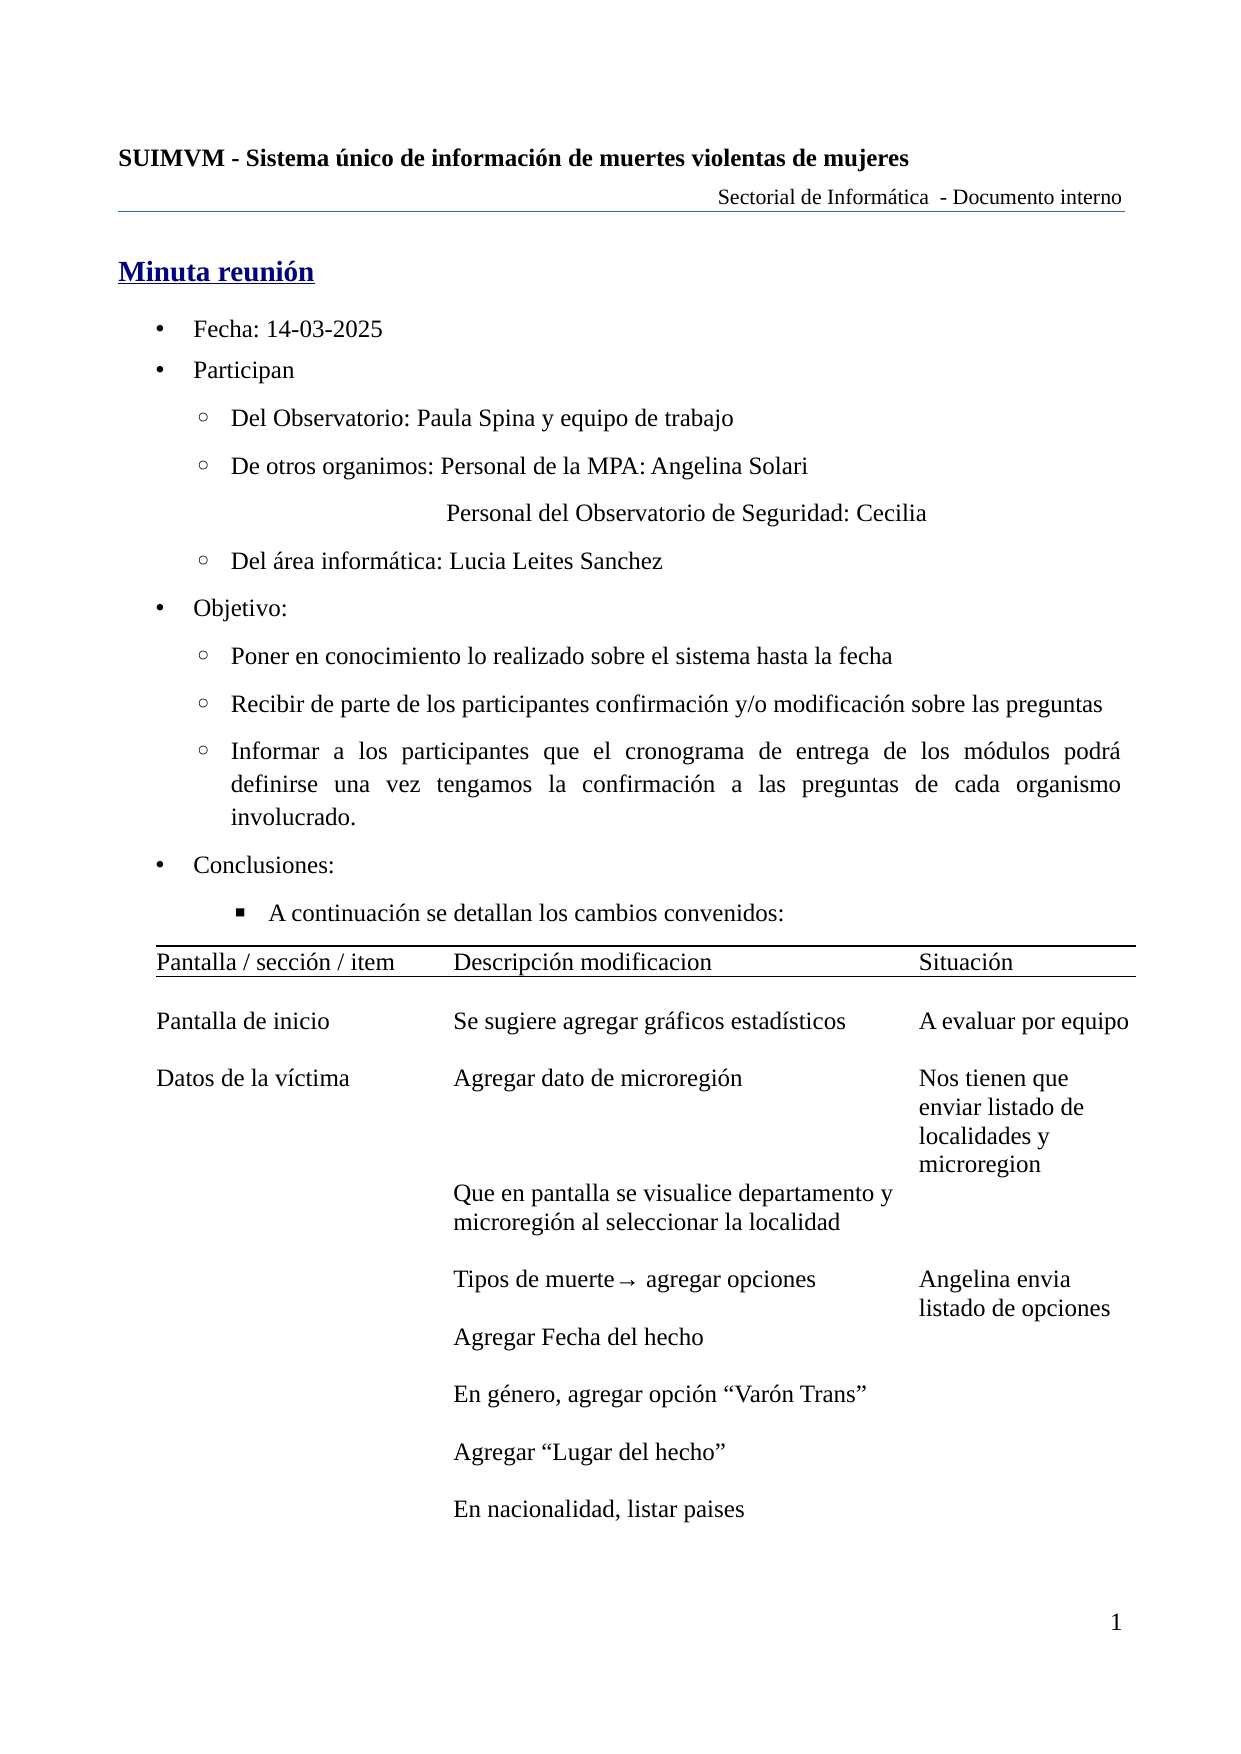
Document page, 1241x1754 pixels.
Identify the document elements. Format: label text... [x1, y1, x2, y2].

list Del área informática: Lucia Leites Sanchez [193, 546, 1122, 575]
table_cell A evaluar por equipo [919, 977, 1136, 1034]
text Personal del Observatorio de Seguridad: Cecilia [118, 498, 1122, 527]
subtitle Fecha: 14-03-2025 [156, 314, 1122, 343]
table_cell [453, 1523, 919, 1552]
table_cell En género, agregar opción “Varón Trans” [453, 1351, 919, 1408]
table_cell Nos tienen que enviar listado de localidades y microregion [919, 1035, 1136, 1178]
table_cell Que en pantalla se visualice departamento y microregión al seleccionar la localidad [453, 1178, 919, 1236]
list Del Observatorio: Paula Spina y equipo de trabajo [193, 403, 1122, 432]
list Informar a los participantes que el cronograma de entrega de los módulos podrá definirse una vez tengamos la confirmación a las preguntas de cada organismo involucrado. [193, 736, 1122, 831]
table_cell Angelina envia listado de opciones [919, 1236, 1136, 1322]
table_cell Pantalla de inicio [156, 977, 453, 1034]
list De otros organimos: Personal de la MPA: Angelina Solari [193, 451, 1122, 479]
list Conclusiones: [156, 850, 1122, 879]
list Objetivo: [156, 593, 1122, 622]
table_header Situación [919, 947, 1136, 976]
list A continuación se detallan los cambios convenidos: [231, 898, 1122, 926]
table_cell [156, 1466, 453, 1523]
table_cell [156, 1351, 453, 1408]
table_cell Tipos de muerte→ agregar opciones [453, 1236, 919, 1322]
table_cell [156, 1236, 453, 1322]
table_cell [919, 1523, 1136, 1552]
subtitle Minuta reunión [118, 254, 1122, 287]
table_cell [156, 1178, 453, 1236]
table_cell En nacionalidad, listar paises [453, 1466, 919, 1523]
table_cell [919, 1351, 1136, 1408]
table_cell [919, 1466, 1136, 1523]
table_cell [156, 1322, 453, 1351]
table_cell [156, 1523, 453, 1552]
table_cell [156, 1408, 453, 1466]
table_cell Agregar Fecha del hecho [453, 1322, 919, 1351]
table_cell [919, 1322, 1136, 1351]
list Participan [156, 356, 1122, 384]
table_cell Datos de la víctima [156, 1035, 453, 1178]
list Recibir de parte de los participantes confirmación y/o modificación sobre las preguntas [193, 689, 1122, 717]
table_cell Agregar dato de microregión [453, 1035, 919, 1178]
list Poner en conocimiento lo realizado sobre el sistema hasta la fecha [193, 641, 1122, 670]
table_cell [919, 1178, 1136, 1236]
table_cell Agregar “Lugar del hecho” [453, 1408, 919, 1466]
table_cell [919, 1408, 1136, 1466]
table_cell Se sugiere agregar gráficos estadísticos [453, 977, 919, 1034]
table_header Pantalla / sección / item [156, 947, 453, 976]
table_header Descripción modificacion [453, 947, 919, 976]
